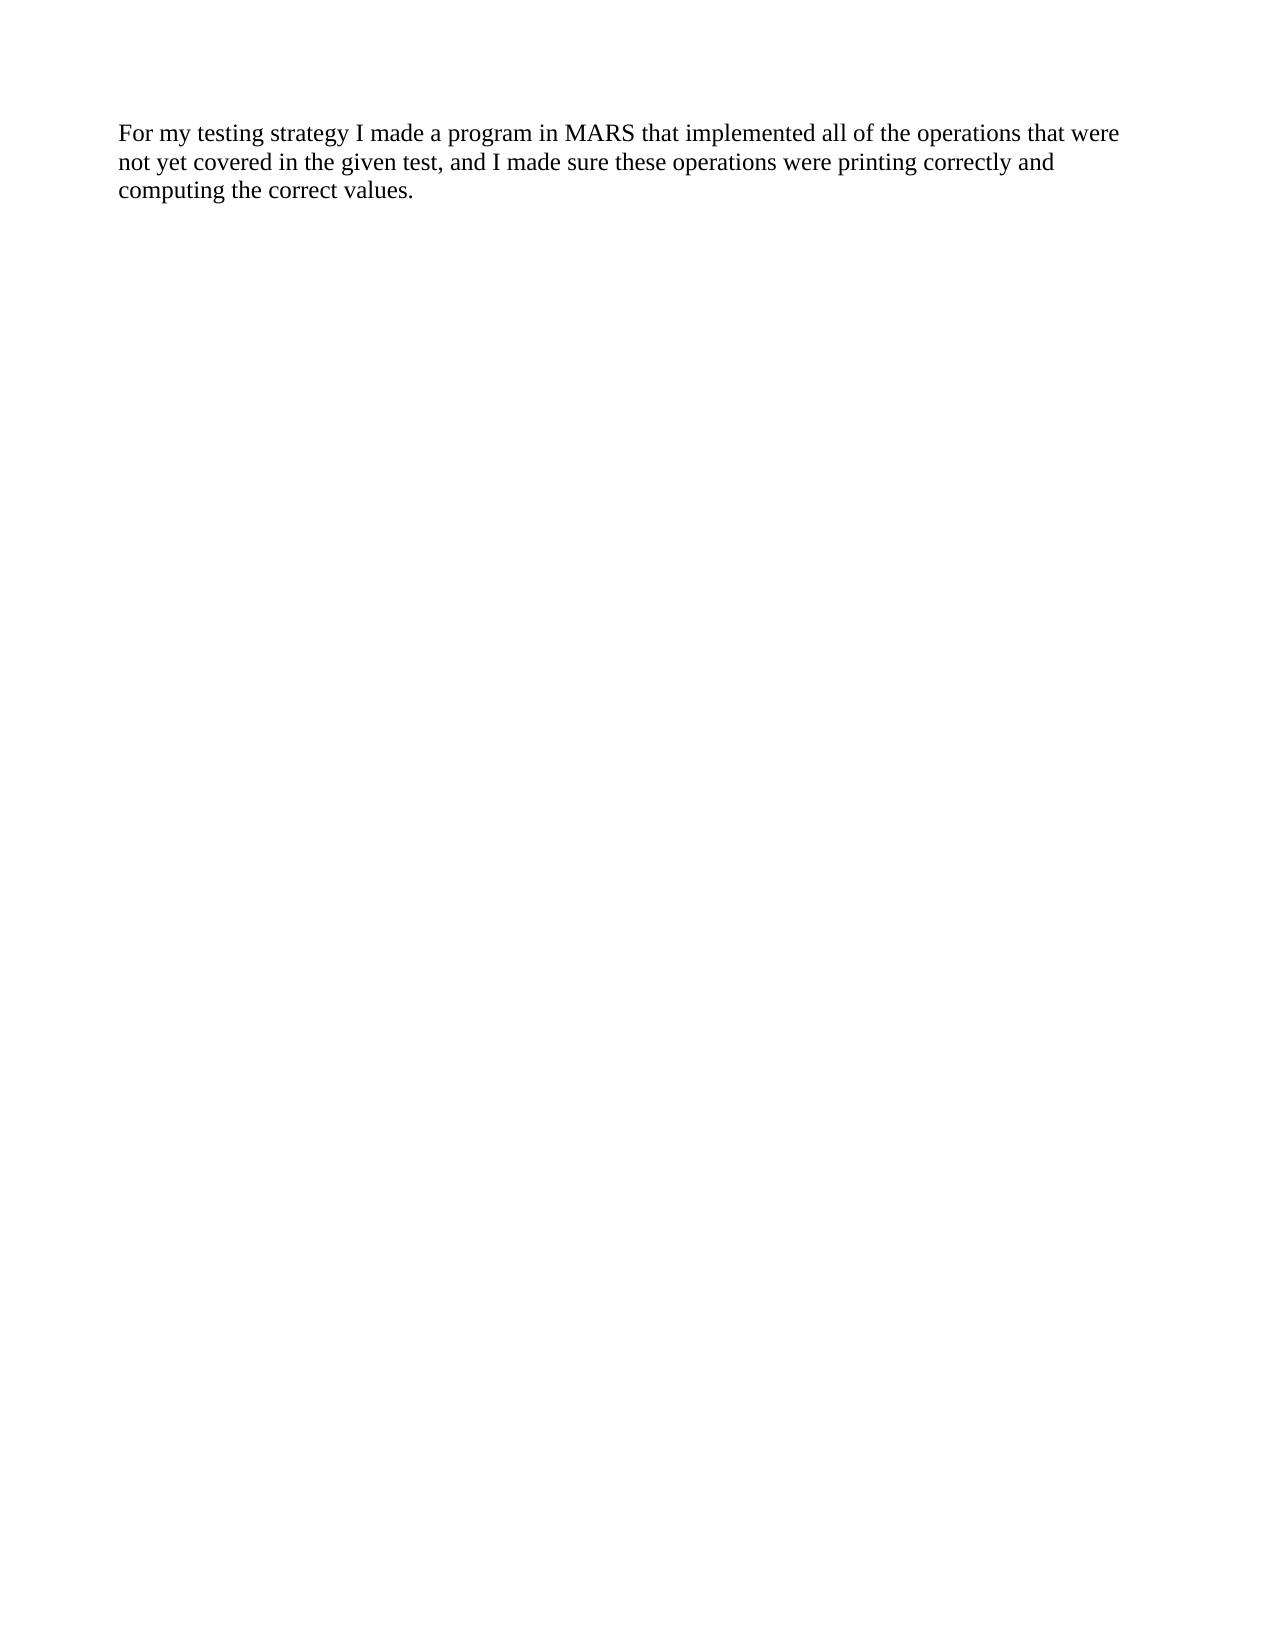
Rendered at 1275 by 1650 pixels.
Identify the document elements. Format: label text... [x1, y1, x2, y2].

text For my testing strategy I made a program in MARS that implemented all of the operations that were not yet covered in the given test, and I made sure these operations were printing correctly and computing the correct values. [118, 118, 1157, 204]
